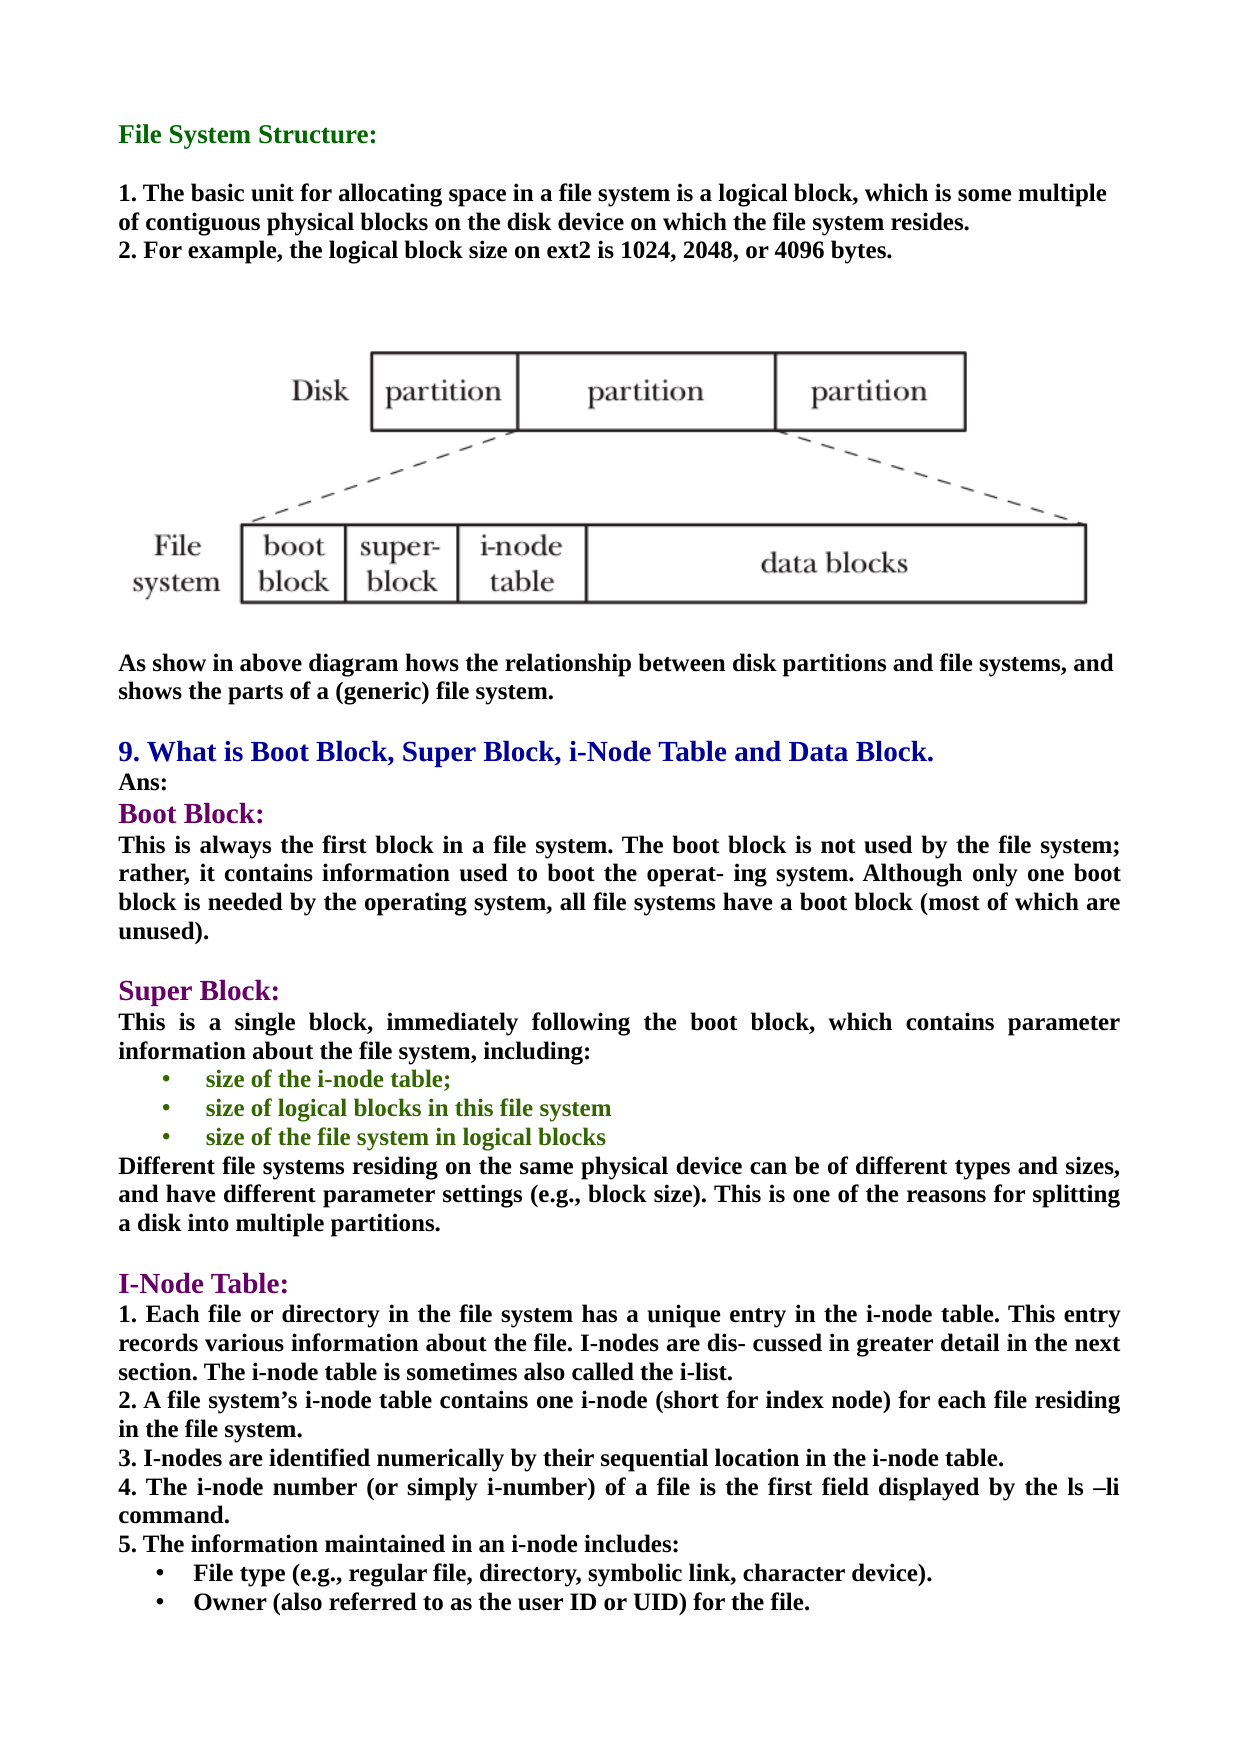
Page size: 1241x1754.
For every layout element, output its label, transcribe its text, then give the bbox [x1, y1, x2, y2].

text 2. A file system’s i-node table contains one i-node (short for index node) for each file residing in the file system. [118, 1386, 1122, 1443]
text 1. Each file or directory in the file system has a unique entry in the i-node table. This entry records various information about the file. I-nodes are dis- cussed in greater detail in the next section. The i-node table is sometimes also called the i-list. [118, 1299, 1122, 1386]
text 5. The information maintained in an i-node includes: [118, 1529, 1122, 1558]
text Boot Block: [118, 796, 1122, 830]
picture [118, 321, 1123, 619]
list size of the file system in logical blocks [162, 1122, 1122, 1151]
text Different file systems residing on the same physical device can be of different types and sizes, and have different parameter settings (e.g., block size). This is one of the reasons for splitting a disk into multiple partitions. [118, 1151, 1122, 1237]
text 2. For example, the logical block size on ext2 is 1024, 2048, or 4096 bytes. [118, 236, 1122, 264]
text 9. What is Boot Block, Super Block, i-Node Table and Data Block. [118, 734, 1122, 767]
text This is a single block, immediately following the boot block, which contains parameter information about the file system, including: [118, 1007, 1122, 1064]
text Ans: [118, 767, 1122, 796]
text File System Structure: [118, 118, 1122, 149]
text 4. The i-node number (or simply i-number) of a file is the first field displayed by the ls –li command. [118, 1472, 1122, 1529]
text As show in above diagram hows the relationship between disk partitions and file systems, and [118, 648, 1122, 676]
text I-Node Table: [118, 1266, 1122, 1299]
list Owner (also referred to as the user ID or UID) for the file. [156, 1587, 1122, 1616]
list size of logical blocks in this file system [162, 1093, 1122, 1122]
text Super Block: [118, 973, 1122, 1007]
text shows the parts of a (generic) file system. [118, 676, 1122, 705]
text This is always the first block in a file system. The boot block is not used by the file system; rather, it contains information used to boot the operat- ing system. Although only one boot block is needed by the operating system, all file systems have a boot block (most of which are unused). [118, 830, 1122, 945]
list File type (e.g., regular file, directory, symbolic link, character device). [156, 1558, 1122, 1587]
list size of the i-node table; [162, 1064, 1122, 1093]
text 1. The basic unit for allocating space in a file system is a logical block, which is some multiple of contiguous physical blocks on the disk device on which the file system resides. [118, 178, 1122, 236]
text 3. I-nodes are identified numerically by their sequential location in the i-node table. [118, 1443, 1122, 1472]
